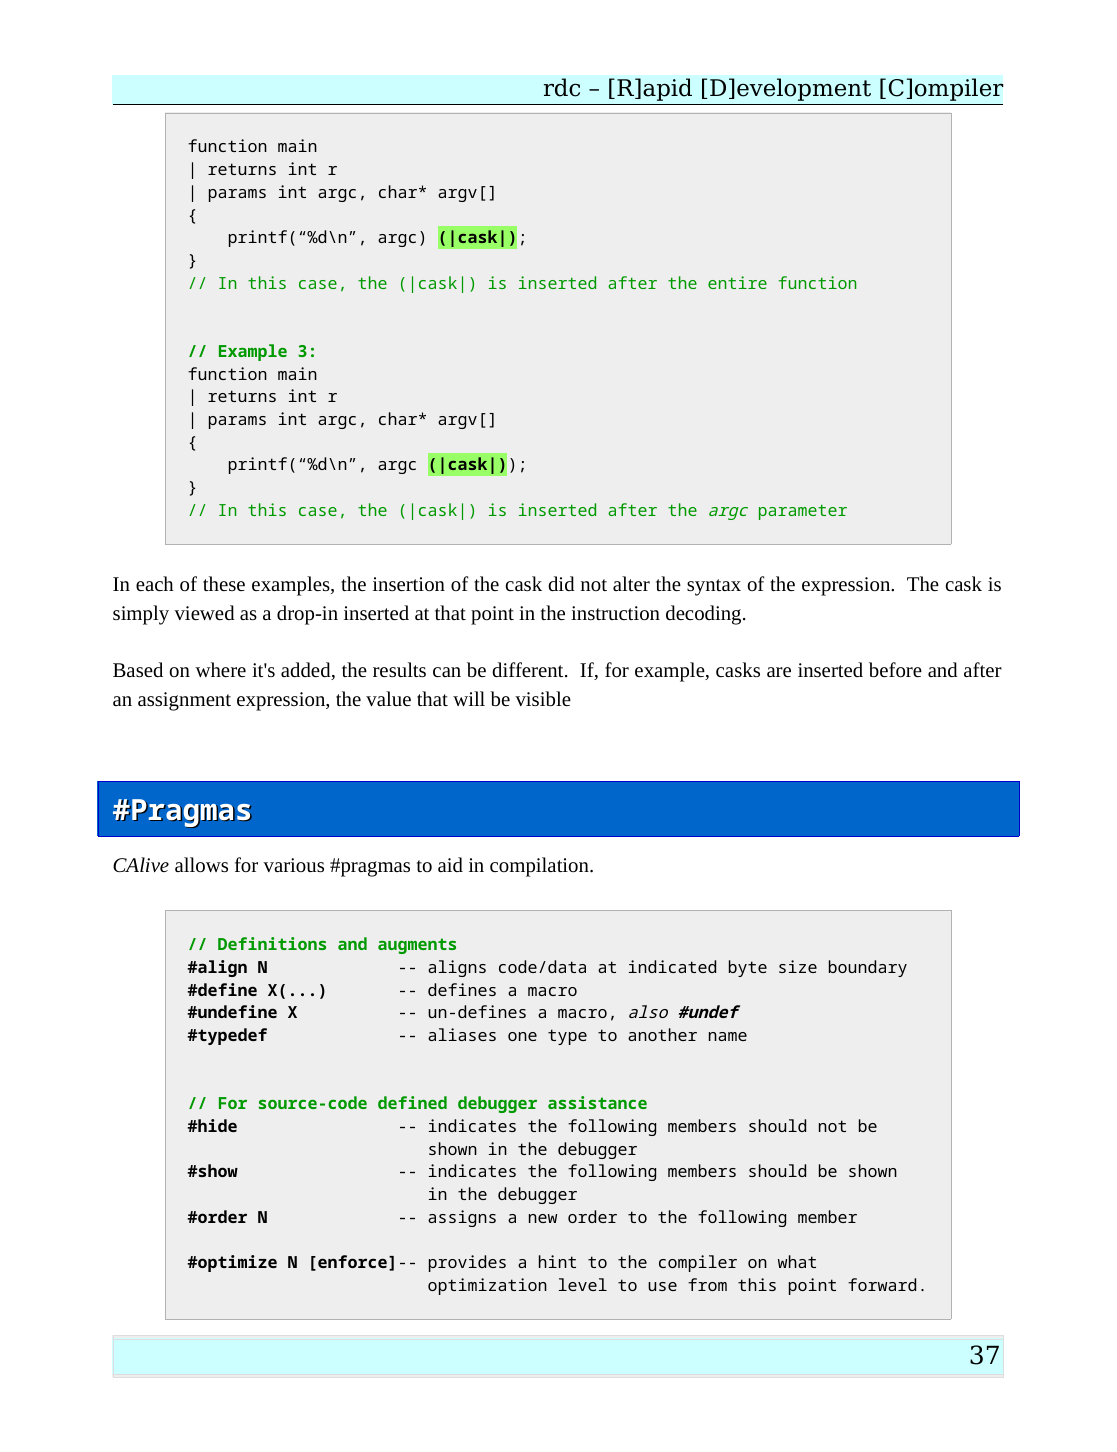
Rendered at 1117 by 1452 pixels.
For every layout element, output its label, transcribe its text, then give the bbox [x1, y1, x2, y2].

text In each of these examples, the insertion of the cask did not alter the syntax of the expression. The cask is simply viewed as a drop-in inserted at that point in the instruction decoding. [112, 572, 1003, 625]
text CAlive allows for various #pragmas to aid in compilation. [112, 853, 1003, 877]
subtitle #Pragmas [99, 782, 1019, 836]
text // Definitions and augments #align N -- aligns code/data at indicated byte size boundary #define X(...) -- defines a macro #undefine X -- un-defines a macro, also #undef #typedef -- aliases one type to another name // For source-code defined debugger assistance #hide -- indicates the following members should not be shown in the debugger #show -- indicates the following members should be shown in the debugger #order N -- assigns a new order to the following member #optimize N [enforce]-- provides a hint to the compiler on what optimization level to use from this point forward. [166, 911, 951, 1319]
text function main | returns int r | params int argc, char* argv[] { printf(“%d\n”, argc) (|cask|); } // In this case, the (|cask|) is inserted after the entire function // Example 3: function main | returns int r | params int argc, char* argv[] { printf(“%d\n”, argc (|cask|)); } // In this case, the (|cask|) is inserted after the argc parameter [166, 114, 951, 544]
text Based on where it's added, the results can be different. If, for example, casks are inserted before and after an assignment expression, the value that will be visible [112, 658, 1003, 711]
